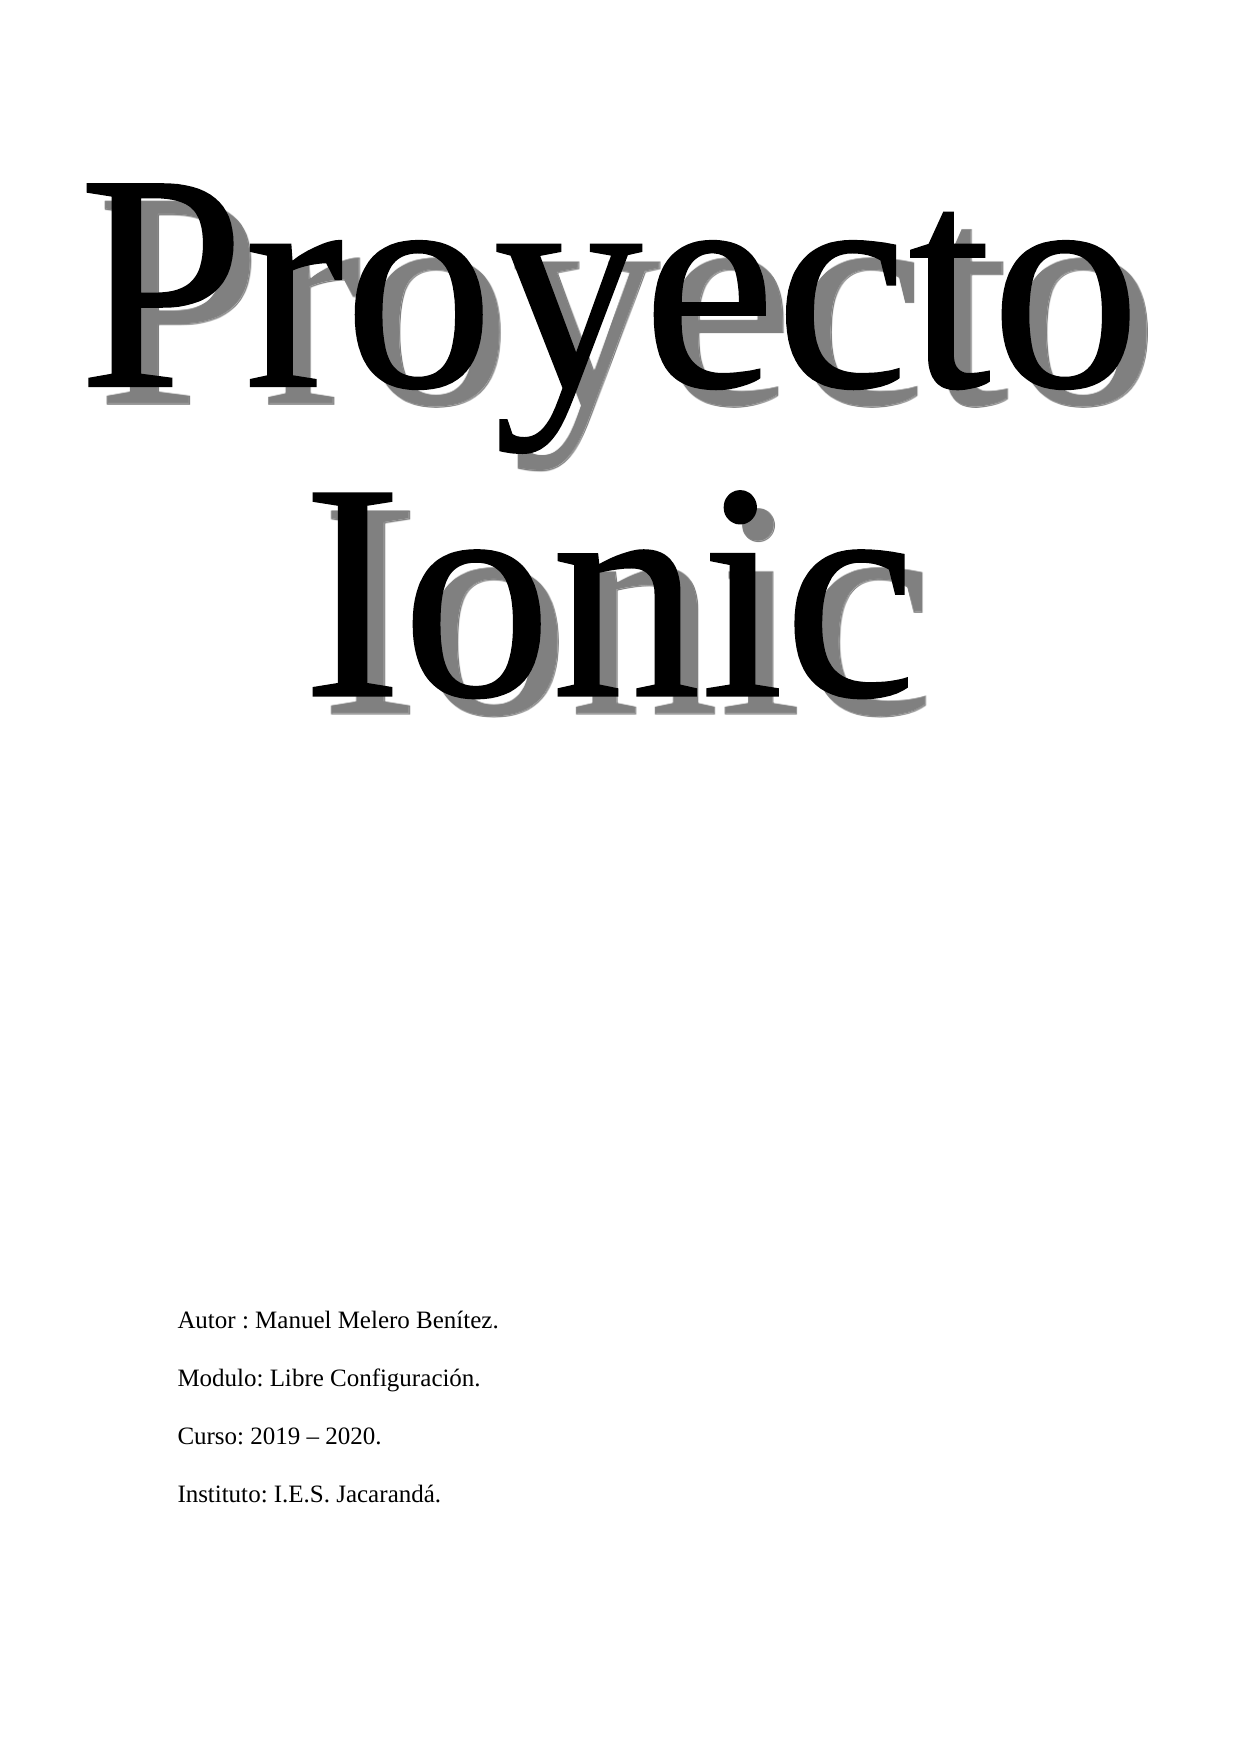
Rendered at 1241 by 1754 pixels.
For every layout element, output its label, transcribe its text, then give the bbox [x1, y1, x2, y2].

text Instituto: I.E.S. Jacarandá. [177, 1479, 1063, 1508]
text Autor : Manuel Melero Benítez. [177, 1305, 1063, 1334]
text Curso: 2019 – 2020. [177, 1421, 1063, 1450]
text Modulo: Libre Configuración. [177, 1363, 1063, 1392]
